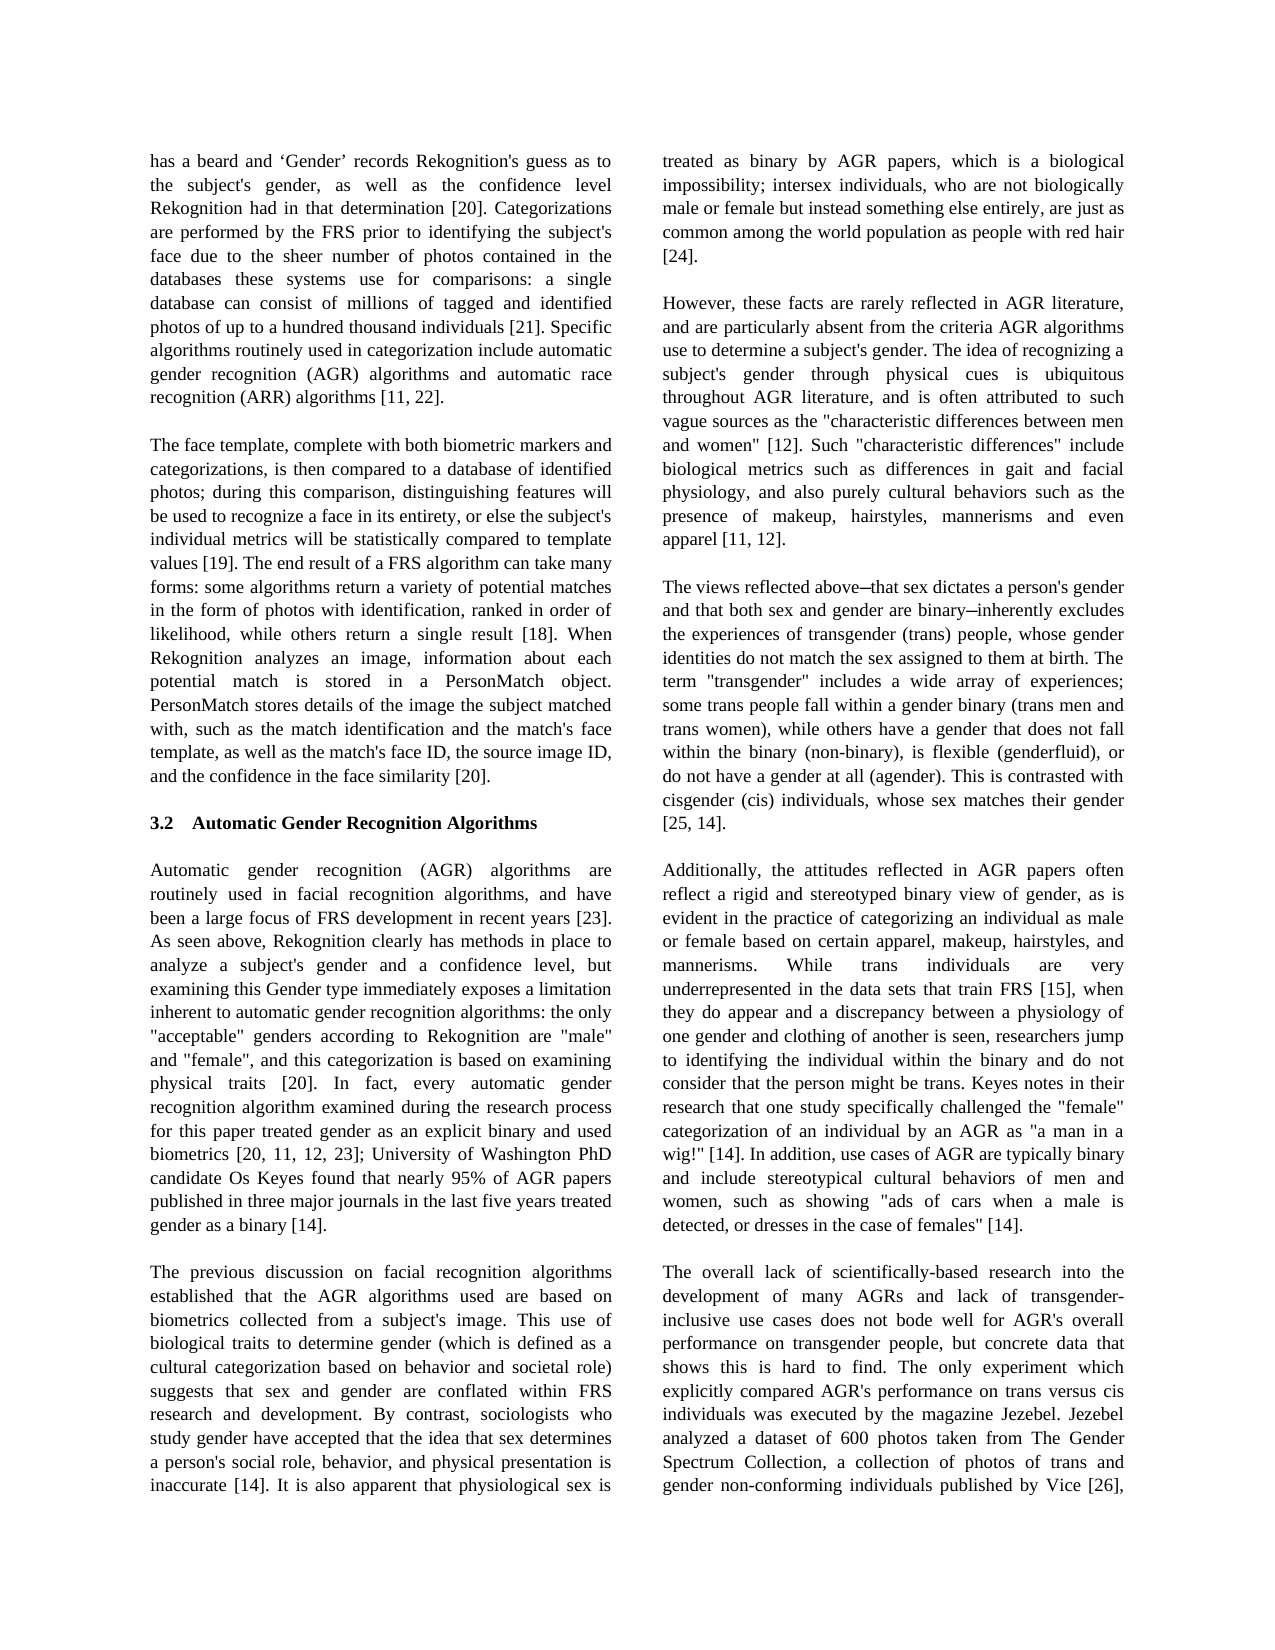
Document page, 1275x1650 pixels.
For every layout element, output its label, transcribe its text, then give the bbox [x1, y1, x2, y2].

text The face template, complete with both biometric markers and categorizations, is then compared to a database of identified photos; during this comparison, distinguishing features will be used to recognize a face in its entirety, or else the subject's individual metrics will be statistically compared to template values [19]. The end result of a FRS algorithm can take many forms: some algorithms return a variety of potential matches in the form of photos with identification, ranked in order of likelihood, while others return a single result [18]. When Rekognition analyzes an image, information about each potential match is stored in a PersonMatch object. PersonMatch stores details of the image the subject matched with, such as the match identification and the match's face template, as well as the match's face ID, the source image ID, and the confidence in the face similarity [20]. [150, 434, 613, 786]
text The overall lack of scientifically-based research into the development of many AGRs and lack of transgender-inclusive use cases does not bode well for AGR's overall performance on transgender people, but concrete data that shows this is hard to find. The only experiment which explicitly compared AGR's performance on trans versus cis individuals was executed by the magazine Jezebel. Jezebel analyzed a dataset of 600 photos taken from The Gender Spectrum Collection, a collection of photos of trans and gender non-conforming individuals published by Vice [26], [662, 1261, 1125, 1496]
subtitle 3.2 Automatic Gender Recognition Algorithms [150, 812, 613, 834]
text has a beard and ‘Gender’ records Rekognition's guess as to the subject's gender, as well as the confidence level Rekognition had in that determination [20]. Categorizations are performed by the FRS prior to identifying the subject's face due to the sheer number of photos contained in the databases these systems use for comparisons: a single database can consist of millions of tagged and identified photos of up to a hundred thousand individuals [21]. Specific algorithms routinely used in categorization include automatic gender recognition (AGR) algorithms and automatic race recognition (ARR) algorithms [11, 22]. [150, 150, 613, 408]
text treated as binary by AGR papers, which is a biological impossibility; intersex individuals, who are not biologically male or female but instead something else entirely, are just as common among the world population as people with red hair [24]. [662, 150, 1125, 266]
text Automatic gender recognition (AGR) algorithms are routinely used in facial recognition algorithms, and have been a large focus of FRS development in recent years [23]. As seen above, Rekognition clearly has methods in place to analyze a subject's gender and a confidence level, but examining this Gender type immediately exposes a limitation inherent to automatic gender recognition algorithms: the only "acceptable" genders according to Rekognition are "male" and "female", and this categorization is based on examining physical traits [20]. In fact, every automatic gender recognition algorithm examined during the research process for this paper treated gender as an explicit binary and used biometrics [20, 11, 12, 23]; University of Washington PhD candidate Os Keyes found that nearly 95% of AGR papers published in three major journals in the last five years treated gender as a binary [14]. [150, 859, 613, 1236]
text The views reflected above⎼that sex dictates a person's gender and that both sex and gender are binary⎼inherently excludes the experiences of transgender (trans) people, whose gender identities do not match the sex assigned to them at birth. The term "transgender" includes a wide array of experiences; some trans people fall within a gender binary (trans men and trans women), while others have a gender that does not fall within the binary (non-binary), is flexible (genderfluid), or do not have a gender at all (agender). This is contrasted with cisgender (cis) individuals, whose sex matches their gender [25, 14]. [662, 576, 1125, 834]
text The previous discussion on facial recognition algorithms established that the AGR algorithms used are based on biometrics collected from a subject's image. This use of biological traits to determine gender (which is defined as a cultural categorization based on behavior and societal role) suggests that sex and gender are conflated within FRS research and development. By contrast, sociologists who study gender have accepted that the idea that sex determines a person's social role, behavior, and physical presentation is inaccurate [14]. It is also apparent that physiological sex is [150, 1261, 613, 1496]
text Additionally, the attitudes reflected in AGR papers often reflect a rigid and stereotyped binary view of gender, as is evident in the practice of categorizing an individual as male or female based on certain apparel, makeup, hairstyles, and mannerisms. While trans individuals are very underrepresented in the data sets that train FRS [15], when they do appear and a discrepancy between a physiology of one gender and clothing of another is seen, researchers jump to identifying the individual within the binary and do not consider that the person might be trans. Keyes notes in their research that one study specifically challenged the "female" categorization of an individual by an AGR as "a man in a wig!" [14]. In addition, use cases of AGR are typically binary and include stereotypical cultural behaviors of men and women, such as showing "ads of cars when a male is detected, or dresses in the case of females" [14]. [662, 859, 1125, 1236]
text However, these facts are rarely reflected in AGR literature, and are particularly absent from the criteria AGR algorithms use to determine a subject's gender. The idea of recognizing a subject's gender through physical cues is ubiquitous throughout AGR literature, and is often attributed to such vague sources as the "characteristic differences between men and women" [12]. Such "characteristic differences" include biological metrics such as differences in gait and facial physiology, and also purely cultural behaviors such as the presence of makeup, hairstyles, mannerisms and even apparel [11, 12]. [662, 292, 1125, 550]
